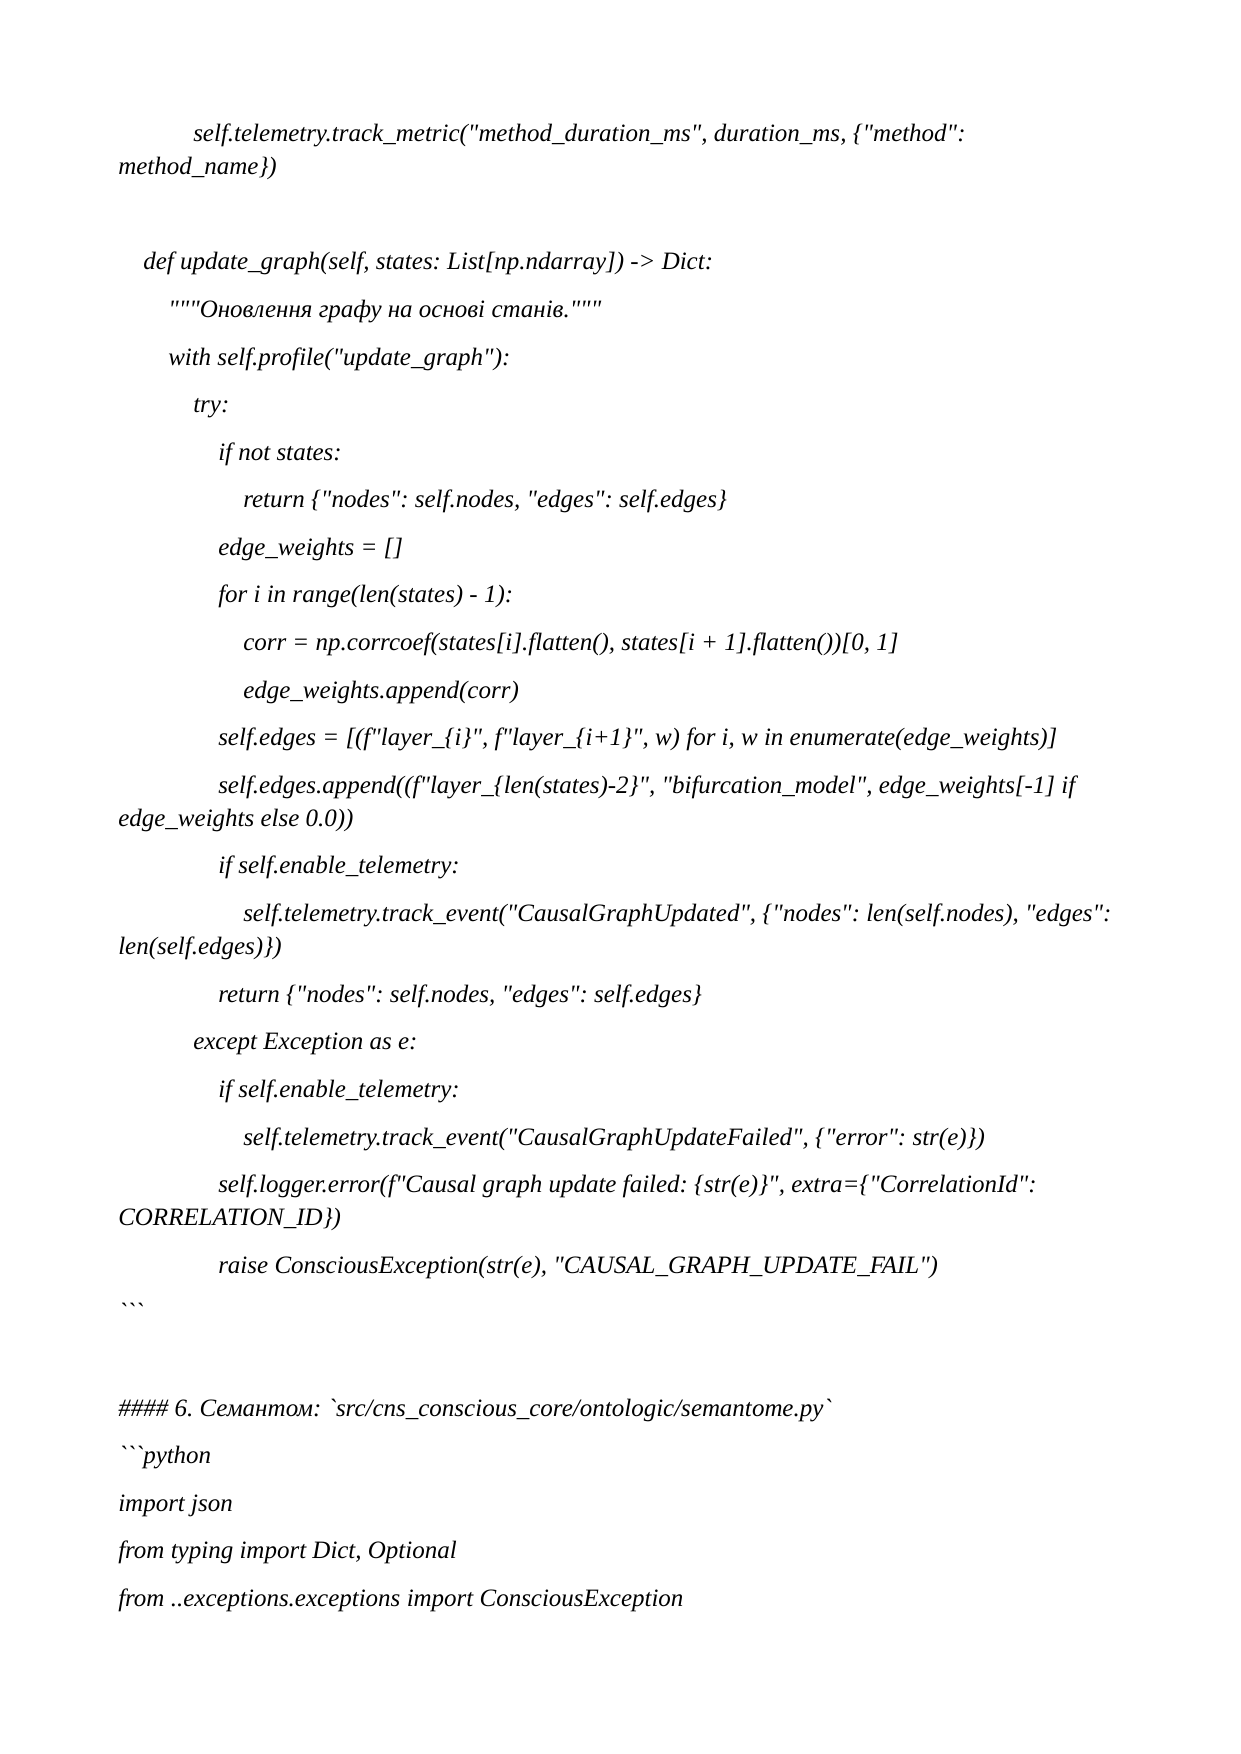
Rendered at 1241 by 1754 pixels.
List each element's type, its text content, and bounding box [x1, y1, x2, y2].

text return {"nodes": self.nodes, "edges": self.edges} [118, 484, 1122, 513]
text from typing import Dict, Optional [118, 1536, 1122, 1564]
text corr = np.corrcoef(states[i].flatten(), states[i + 1].flatten())[0, 1] [118, 627, 1122, 656]
text """Оновлення графу на основі станів.""" [118, 294, 1122, 323]
text self.edges.append((f"layer_{len(states)-2}", "bifurcation_model", edge_weights[-1] if edge_weights else 0.0)) [118, 770, 1122, 832]
text self.logger.error(f"Causal graph update failed: {str(e)}", extra={"CorrelationId": CORRELATION_ID}) [118, 1169, 1122, 1231]
text except Exception as e: [118, 1026, 1122, 1055]
text if self.enable_telemetry: [118, 1074, 1122, 1103]
text try: [118, 389, 1122, 418]
text ```python [118, 1440, 1122, 1469]
text return {"nodes": self.nodes, "edges": self.edges} [118, 979, 1122, 1008]
text from ..exceptions.exceptions import ConsciousException [118, 1583, 1122, 1612]
text import json [118, 1488, 1122, 1517]
text if not states: [118, 437, 1122, 466]
text self.telemetry.track_event("CausalGraphUpdated", {"nodes": len(self.nodes), "edges": len(self.edges)}) [118, 898, 1122, 960]
text with self.profile("update_graph"): [118, 342, 1122, 370]
text #### 6. Семантом: `src/cns_conscious_core/ontologic/semantome.py` [118, 1393, 1122, 1421]
text def update_graph(self, states: List[np.ndarray]) -> Dict: [118, 246, 1122, 275]
text ``` [118, 1297, 1122, 1326]
text self.telemetry.track_event("CausalGraphUpdateFailed", {"error": str(e)}) [118, 1122, 1122, 1150]
text edge_weights.append(corr) [118, 675, 1122, 703]
text self.edges = [(f"layer_{i}", f"layer_{i+1}", w) for i, w in enumerate(edge_weights)] [118, 722, 1122, 751]
text self.telemetry.track_metric("method_duration_ms", duration_ms, {"method": method_name}) [118, 118, 1122, 180]
text edge_weights = [] [118, 532, 1122, 561]
text for i in range(len(states) - 1): [118, 579, 1122, 608]
text if self.enable_telemetry: [118, 851, 1122, 879]
text raise ConsciousException(str(e), "CAUSAL_GRAPH_UPDATE_FAIL") [118, 1250, 1122, 1279]
